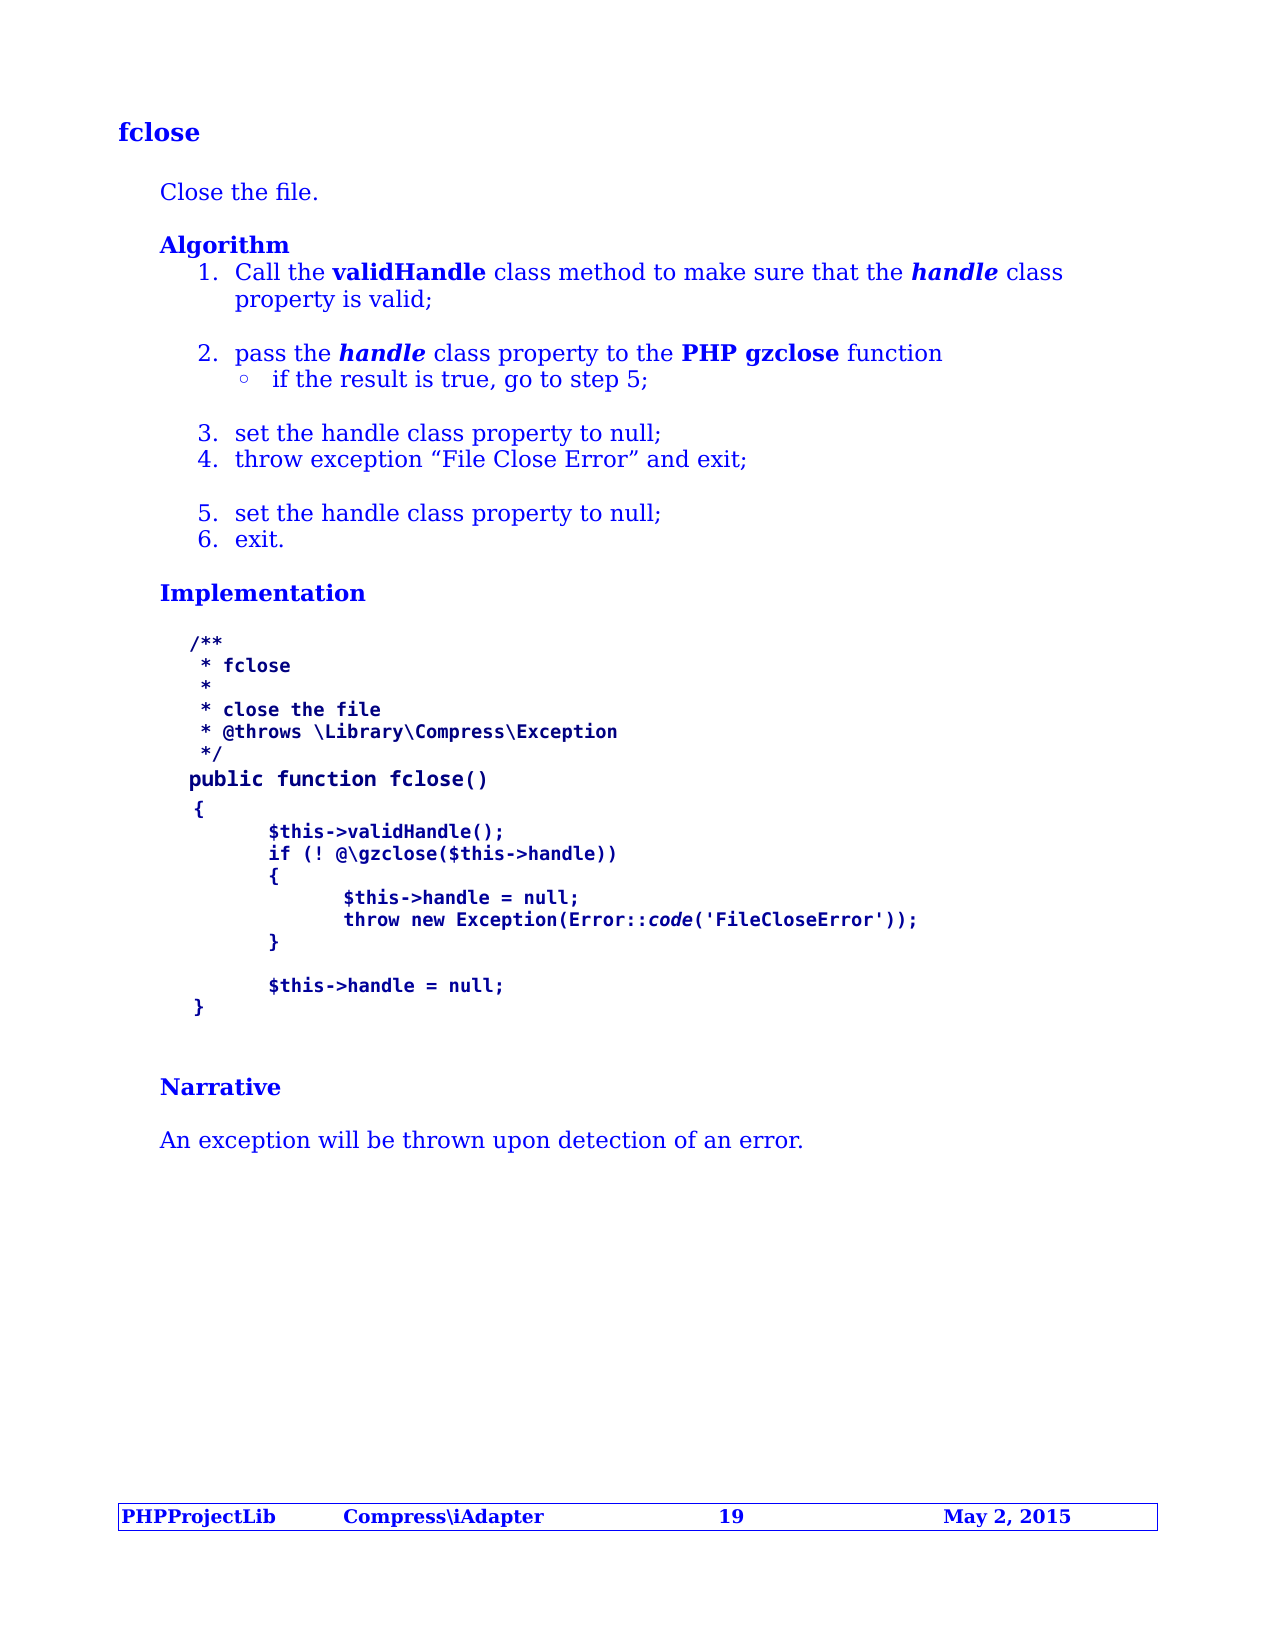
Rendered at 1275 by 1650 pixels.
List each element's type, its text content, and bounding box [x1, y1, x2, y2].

text Algorithm [159, 232, 1157, 259]
list set the handle class property to null; [197, 500, 1157, 526]
text { [118, 865, 1157, 887]
text Narrative [159, 1073, 1157, 1100]
list throw exception “File Close Error” and exit; [197, 446, 1157, 473]
text $this->validHandle(); [118, 821, 1157, 843]
list set the handle class property to null; [197, 420, 1157, 446]
text } [118, 931, 1157, 953]
list * fclose [189, 655, 1157, 677]
list * close the file [189, 699, 1157, 721]
list if the result is true, go to step 5; [234, 366, 1157, 393]
list Call the validHandle class method to make sure that the handle class property is valid; [197, 259, 1157, 313]
list public function fclose() [189, 764, 1157, 793]
text An exception will be thrown upon detection of an error. [159, 1127, 1157, 1154]
title fclose [118, 118, 1157, 147]
text Close the file. [159, 179, 1157, 205]
text throw new Exception(Error::code('FileCloseError')); [118, 909, 1157, 931]
list exit. [197, 526, 1157, 553]
list */ [189, 743, 1157, 764]
list * [189, 677, 1157, 699]
text } [118, 996, 1157, 1018]
text $this->handle = null; [118, 974, 1157, 996]
text Implementation [159, 580, 1157, 607]
list * @throws \Library\Compress\Exception [189, 721, 1157, 743]
list pass the handle class property to the PHP gzclose function [197, 339, 1157, 366]
list /** [189, 633, 1157, 655]
text { [118, 793, 1157, 821]
text $this->handle = null; [118, 887, 1157, 909]
text if (! @\gzclose($this->handle)) [118, 843, 1157, 865]
